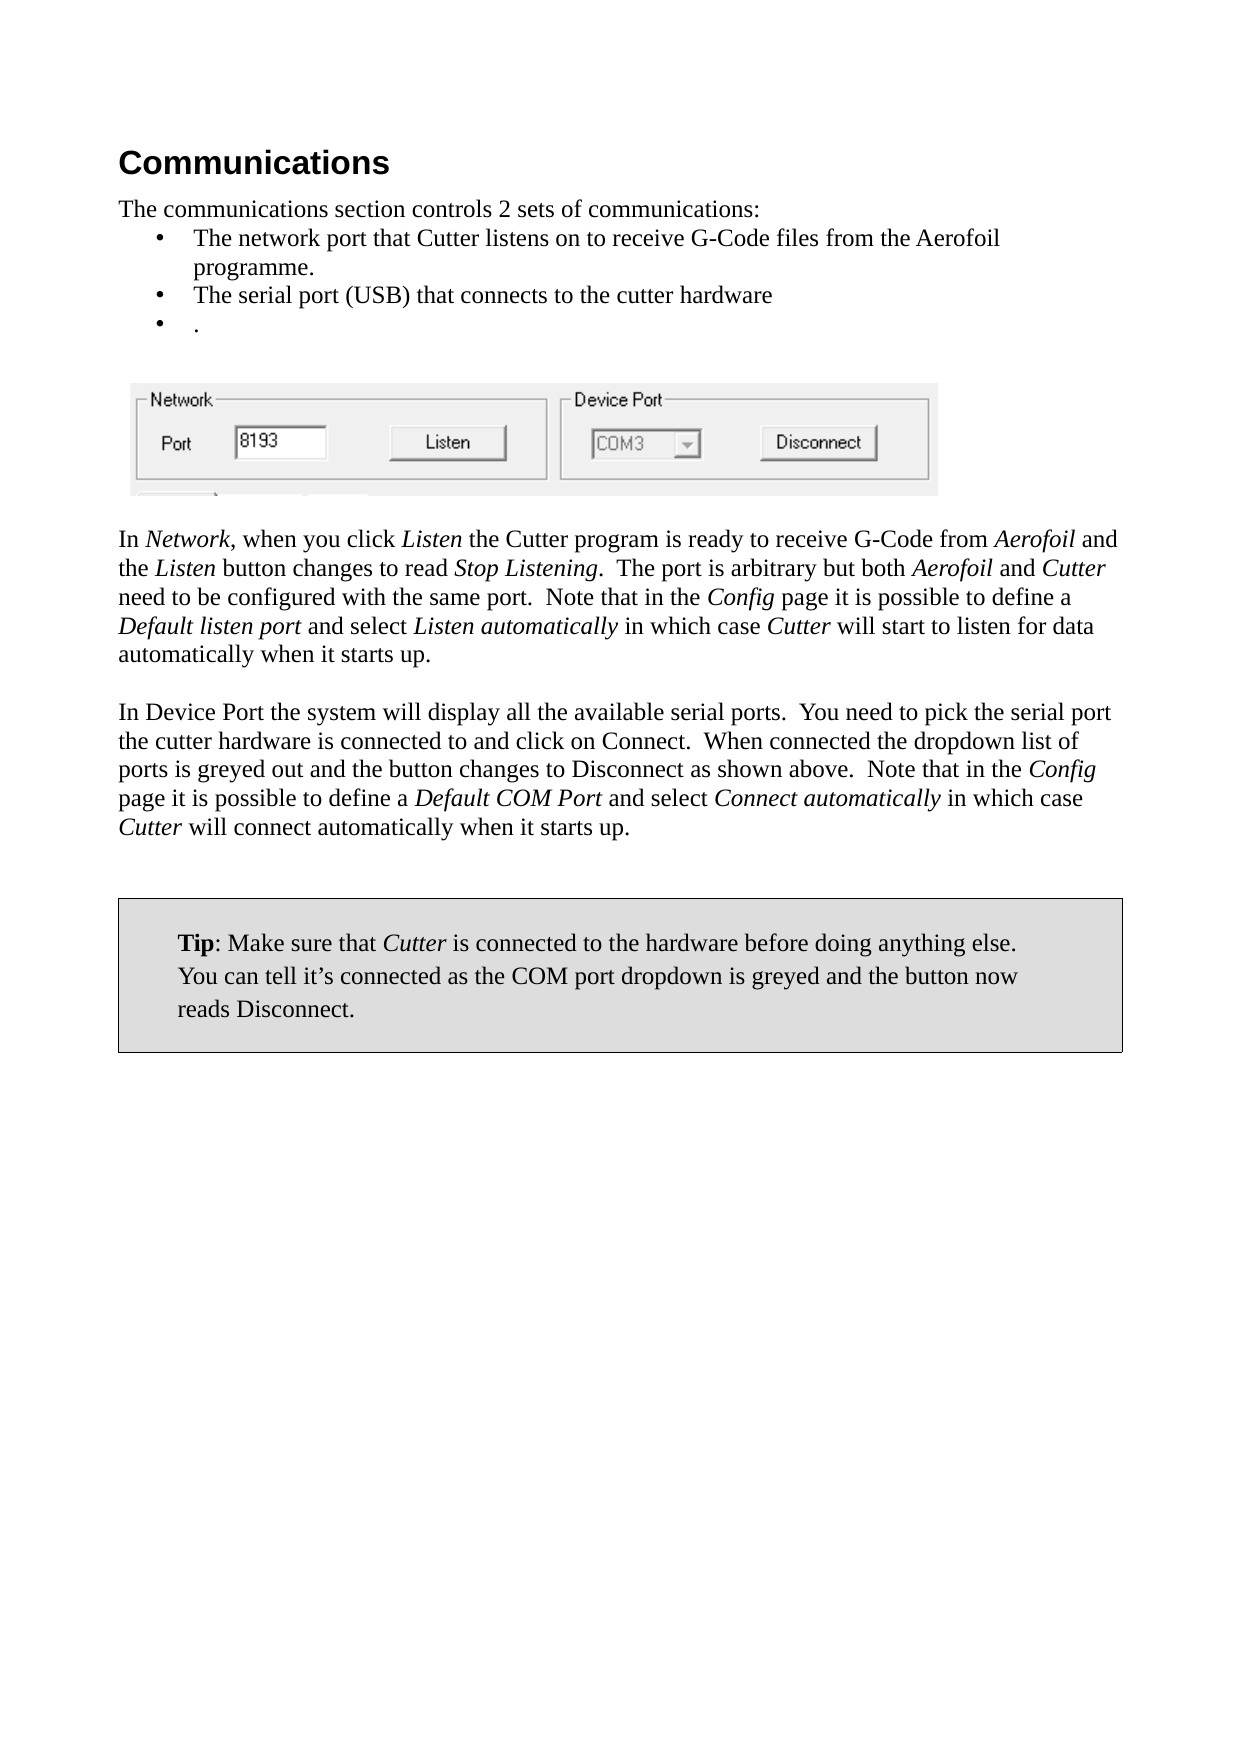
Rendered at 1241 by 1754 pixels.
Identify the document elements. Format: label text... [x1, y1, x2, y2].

subtitle Communications [118, 143, 1122, 182]
text Tip: Make sure that Cutter is connected to the hardware before doing anything else. You can tell it’s connected as the COM port dropdown is greyed and the button now reads Disconnect. [119, 899, 1122, 1052]
list The serial port (USB) that connects to the cutter hardware [156, 281, 1122, 309]
list The network port that Cutter listens on to receive G-Code files from the Aerofoil programme. [156, 223, 1122, 281]
text The communications section controls 2 sets of communications: [118, 194, 1122, 223]
picture [130, 383, 939, 496]
text In Network, when you click Listen the Cutter program is ready to receive G-Code from Aerofoil and the Listen button changes to read Stop Listening. The port is arbitrary but both Aerofoil and Cutter need to be configured with the same port. Note that in the Config page it is possible to define a Default listen port and select Listen automatically in which case Cutter will start to listen for data automatically when it starts up. [118, 524, 1122, 668]
text In Device Port the system will display all the available serial ports. You need to pick the serial port the cutter hardware is connected to and click on Connect. When connected the dropdown list of ports is greyed out and the button changes to Disconnect as shown above. Note that in the Config page it is possible to define a Default COM Port and select Connect automatically in which case Cutter will connect automatically when it starts up. [118, 697, 1122, 841]
list . [156, 309, 1122, 338]
